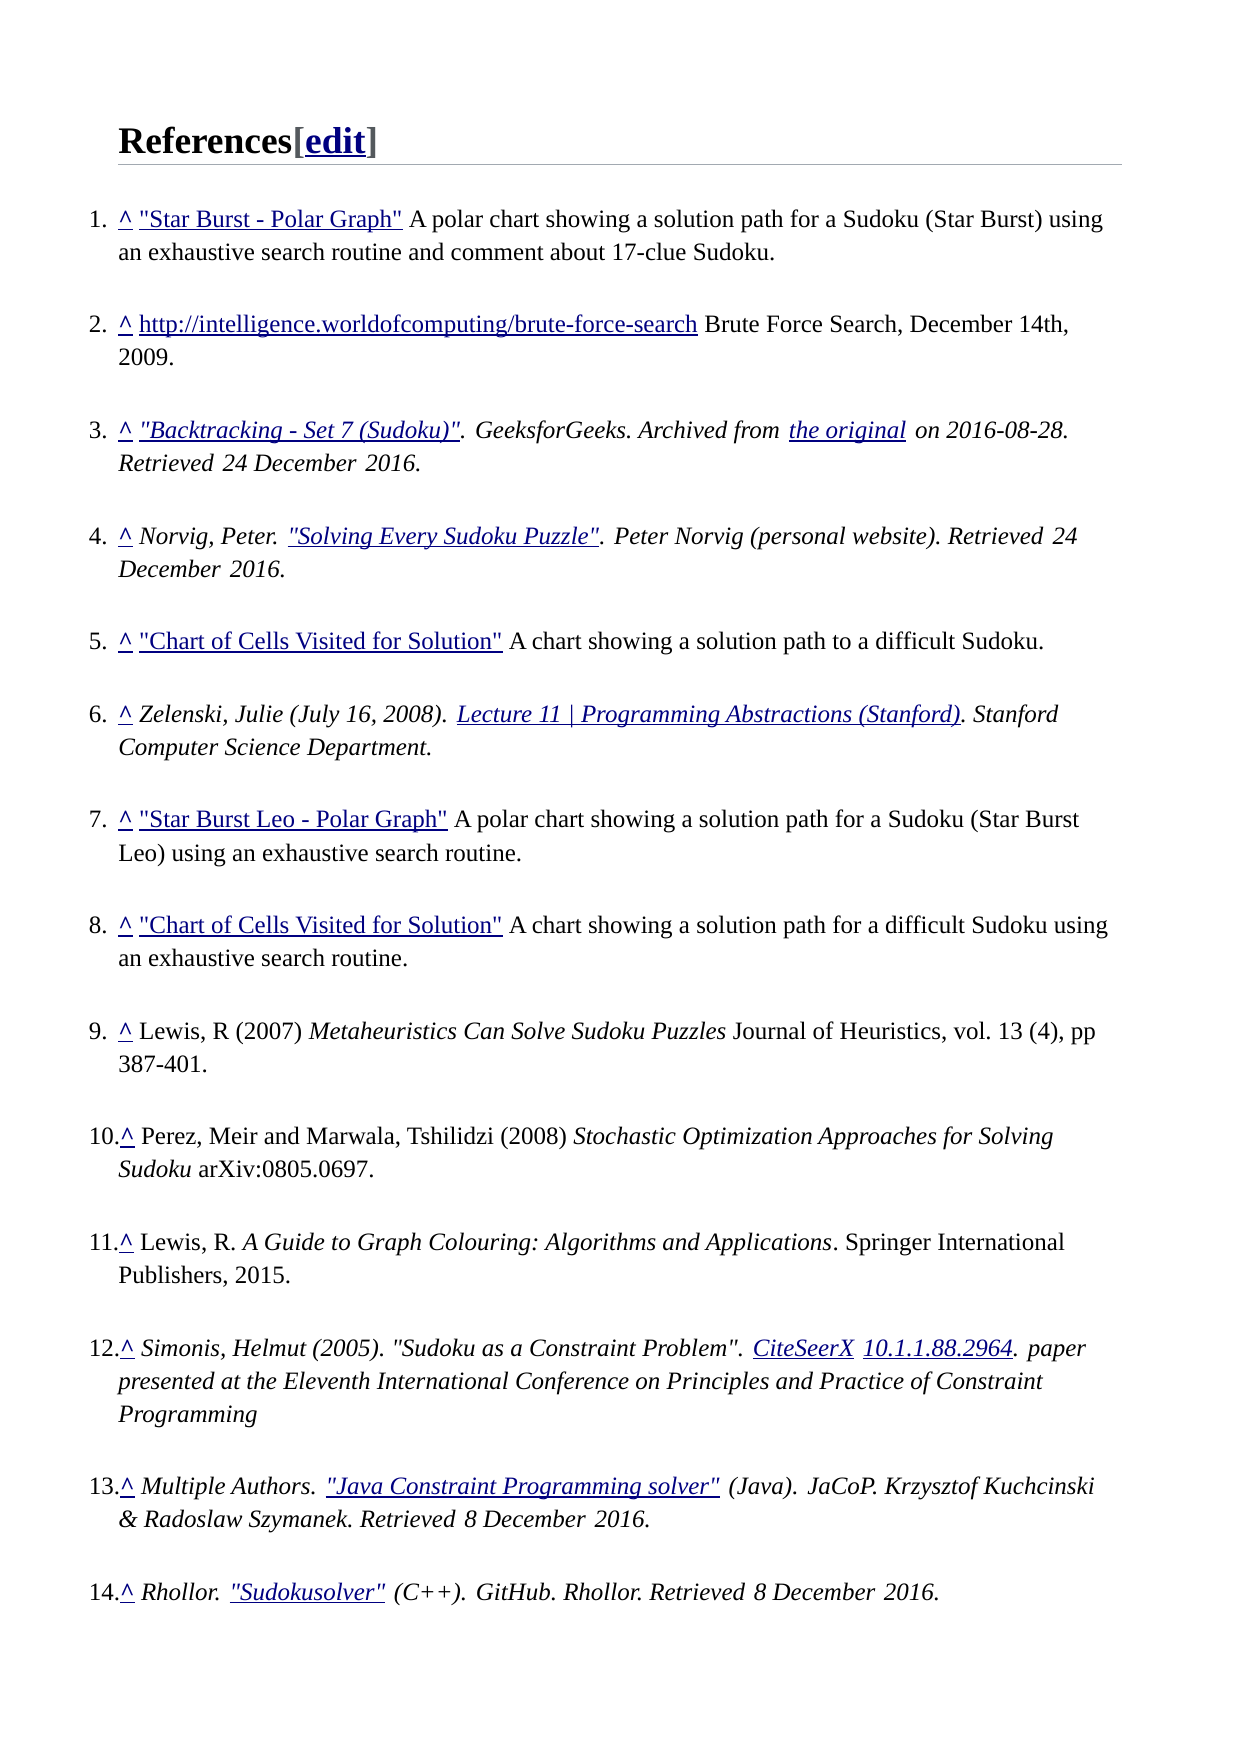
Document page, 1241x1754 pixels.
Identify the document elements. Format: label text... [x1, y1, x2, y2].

subtitle References[edit] [118, 118, 1122, 164]
list ^ Multiple Authors. "Java Constraint Programming solver" (Java). JaCoP. Krzysztof Kuchcinski & Radoslaw Szymanek. Retrieved 8 December 2016. [118, 1471, 1122, 1533]
list ^ Perez, Meir and Marwala, Tshilidzi (2008) Stochastic Optimization Approaches for Solving Sudoku arXiv:0805.0697. [118, 1121, 1122, 1183]
list ^ Simonis, Helmut (2005). "Sudoku as a Constraint Problem". CiteSeerX 10.1.1.88.2964. paper presented at the Eleventh International Conference on Principles and Practice of Constraint Programming [118, 1333, 1122, 1427]
list ^ "Chart of Cells Visited for Solution" A chart showing a solution path to a difficult Sudoku. [118, 626, 1122, 655]
list ^ Lewis, R (2007) Metaheuristics Can Solve Sudoku Puzzles Journal of Heuristics, vol. 13 (4), pp 387-401. [118, 1016, 1122, 1078]
list ^ Zelenski, Julie (July 16, 2008). Lecture 11 | Programming Abstractions (Stanford). Stanford Computer Science Department. [118, 699, 1122, 761]
list ^ Lewis, R. A Guide to Graph Colouring: Algorithms and Applications. Springer International Publishers, 2015. [118, 1227, 1122, 1289]
list ^ "Star Burst Leo - Polar Graph" A polar chart showing a solution path for a Sudoku (Star Burst Leo) using an exhaustive search routine. [118, 804, 1122, 866]
list ^ Norvig, Peter. "Solving Every Sudoku Puzzle". Peter Norvig (personal website). Retrieved 24 December 2016. [118, 521, 1122, 582]
list ^ Rhollor. "Sudokusolver" (C++). GitHub. Rhollor. Retrieved 8 December 2016. [118, 1577, 1122, 1606]
list ^ "Star Burst - Polar Graph" A polar chart showing a solution path for a Sudoku (Star Burst) using an exhaustive search routine and comment about 17-clue Sudoku. [118, 204, 1122, 266]
list ^ http://intelligence.worldofcomputing/brute-force-search Brute Force Search, December 14th, 2009. [118, 309, 1122, 371]
list ^ "Backtracking - Set 7 (Sudoku)". GeeksforGeeks. Archived from the original on 2016-08-28. Retrieved 24 December 2016. [118, 415, 1122, 477]
list ^ "Chart of Cells Visited for Solution" A chart showing a solution path for a difficult Sudoku using an exhaustive search routine. [118, 910, 1122, 972]
